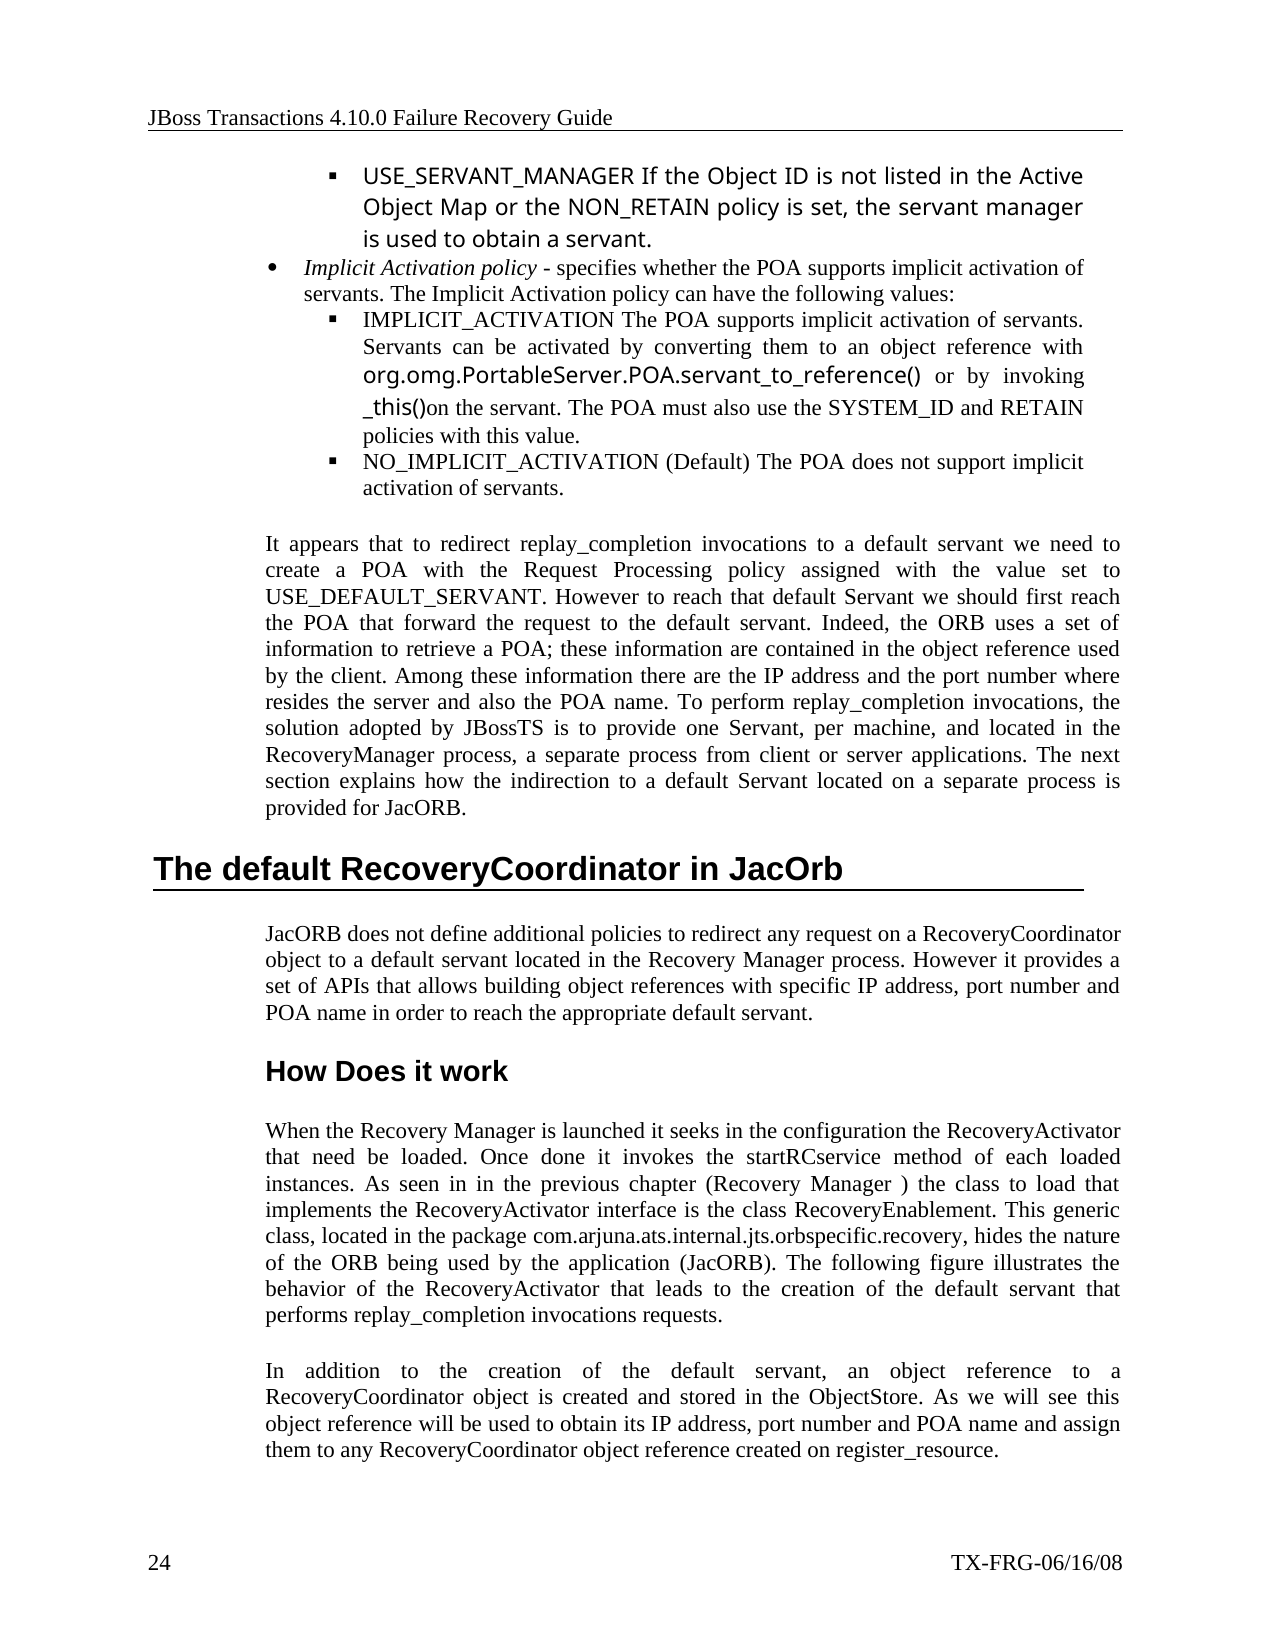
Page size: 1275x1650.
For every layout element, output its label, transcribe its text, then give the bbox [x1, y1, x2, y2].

text In addition to the creation of the default servant, an object reference to a RecoveryCoordinator object is created and stored in the ObjectStore. As we will see this object reference will be used to obtain its IP address, port number and POA name and assign them to any RecoveryCoordinator object reference created on register_resource. [265, 1357, 1122, 1462]
subtitle How Does it work [153, 1054, 1122, 1088]
text When the Recovery Manager is launched it seeks in the configuration the RecoveryActivator that need be loaded. Once done it invokes the startRCservice method of each loaded instances. As seen in in the previous chapter (Recovery Manager ) the class to load that implements the RecoveryActivator interface is the class RecoveryEnablement. This generic class, located in the package com.arjuna.ats.internal.jts.orbspecific.recovery, hides the nature of the ORB being used by the application (JacORB). The following figure illustrates the behavior of the RecoveryActivator that leads to the creation of the default servant that performs replay_completion invocations requests. [265, 1117, 1122, 1328]
subtitle The default RecoveryCoordinator in JacOrb [153, 849, 1084, 889]
list Implicit Activation policy - specifies whether the POA supports implicit activation of servants. The Implicit Activation policy can have the following values: [268, 254, 1084, 307]
text It appears that to redirect replay_completion invocations to a default servant we need to create a POA with the Request Processing policy assigned with the value set to USE_DEFAULT_SERVANT. However to reach that default Servant we should first reach the POA that forward the request to the default servant. Indeed, the ORB uses a set of information to retrieve a POA; these information are contained in the object reference used by the client. Among these information there are the IP address and the port number where resides the server and also the POA name. To perform replay_completion invocations, the solution adopted by JBossTS is to provide one Servant, per machine, and located in the RecoveryManager process, a separate process from client or server applications. The next section explains how the indirection to a default Servant located on a separate process is provided for JacORB. [265, 530, 1122, 820]
text JacORB does not define additional policies to redirect any request on a RecoveryCoordinator object to a default servant located in the Recovery Manager process. However it provides a set of APIs that allows building object references with specific IP address, port number and POA name in order to reach the appropriate default servant. [265, 920, 1122, 1025]
list USE_SERVANT_MANAGER If the Object ID is not listed in the Active Object Map or the NON_RETAIN policy is set, the servant manager is used to obtain a servant. [327, 160, 1084, 254]
list IMPLICIT_ACTIVATION The POA supports implicit activation of servants. Servants can be activated by converting them to an object reference with org.omg.PortableServer.POA.servant_to_reference() or by invoking _this()on the servant. The POA must also use the SYSTEM_ID and RETAIN policies with this value. [327, 307, 1084, 448]
list NO_IMPLICIT_ACTIVATION (Default) The POA does not support implicit activation of servants. [327, 448, 1084, 501]
